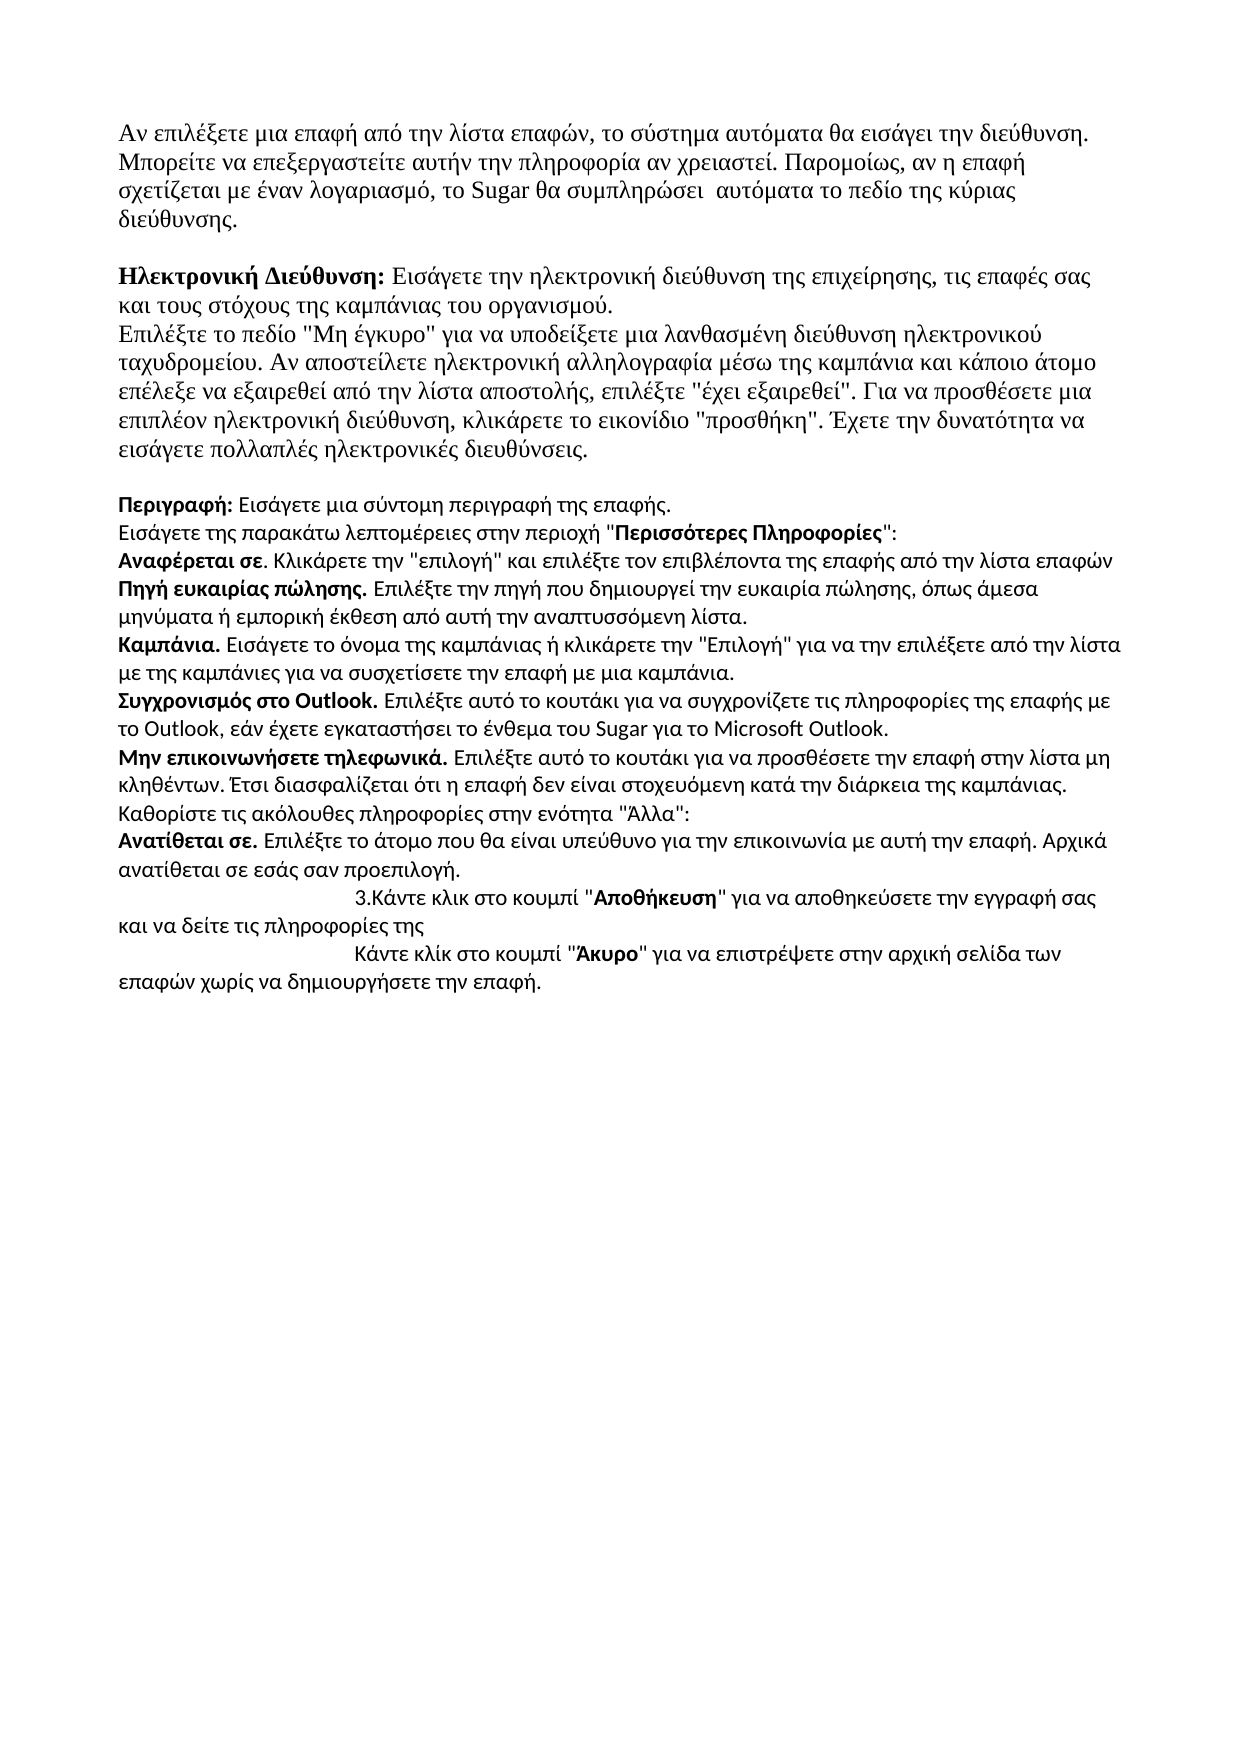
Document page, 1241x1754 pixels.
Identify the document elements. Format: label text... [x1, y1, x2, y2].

text Ανατίθεται σε. Επιλέξτε το άτομο που θα είναι υπεύθυνο για την επικοινωνία με αυτή την επαφή. Αρχικά ανατίθεται σε εσάς σαν προεπιλογή. [118, 827, 1122, 883]
text Αναφέρεται σε. Κλικάρετε την "επιλογή" και επιλέξτε τον επιβλέποντα της επαφής από την λίστα επαφών [118, 546, 1122, 574]
text 3.Κάντε κλικ στο κουμπί "Αποθήκευση" για να αποθηκεύσετε την εγγραφή σας και να δείτε τις πληροφορίες της [118, 883, 1122, 939]
text Περιγραφή: Εισάγετε μια σύντομη περιγραφή της επαφής. [118, 490, 1122, 518]
text Ηλεκτρονική Διεύθυνση: Εισάγετε την ηλεκτρονική διεύθυνση της επιχείρησης, τις επαφές σας και τους στόχους της καμπάνιας του οργανισμού. [118, 261, 1122, 319]
text Εισάγετε της παρακάτω λεπτομέρειες στην περιοχή "Περισσότερες Πληροφορίες": [118, 518, 1122, 546]
text Καθορίστε τις ακόλουθες πληροφορίες στην ενότητα "Άλλα": [118, 799, 1122, 827]
text Πηγή ευκαιρίας πώλησης. Επιλέξτε την πηγή που δημιουργεί την ευκαιρία πώλησης, όπως άμεσα μηνύματα ή εμπορική έκθεση από αυτή την αναπτυσσόμενη λίστα. [118, 574, 1122, 631]
text Μην επικοινωνήσετε τηλεφωνικά. Επιλέξτε αυτό το κουτάκι για να προσθέσετε την επαφή στην λίστα μη κληθέντων. Έτσι διασφαλίζεται ότι η επαφή δεν είναι στοχευόμενη κατά την διάρκεια της καμπάνιας. [118, 743, 1122, 799]
text Καμπάνια. Εισάγετε το όνομα της καμπάνιας ή κλικάρετε την "Επιλογή" για να την επιλέξετε από την λίστα με της καμπάνιες για να συσχετίσετε την επαφή με μια καμπάνια. [118, 631, 1122, 687]
text Αν επιλέξετε μια επαφή από την λίστα επαφών, το σύστημα αυτόματα θα εισάγει την διεύθυνση. Μπορείτε να επεξεργαστείτε αυτήν την πληροφορία αν χρειαστεί. Παρομοίως, αν η επαφή σχετίζεται με έναν λογαριασμό, το Sugar θα συμπληρώσει αυτόματα το πεδίο της κύριας διεύθυνσης. [118, 118, 1122, 233]
text Επιλέξτε το πεδίο "Μη έγκυρο" για να υποδείξετε μια λανθασμένη διεύθυνση ηλεκτρονικού ταχυδρομείου. Αν αποστείλετε ηλεκτρονική αλληλογραφία μέσω της καμπάνια και κάποιο άτομο επέλεξε να εξαιρεθεί από την λίστα αποστολής, επιλέξτε "έχει εξαιρεθεί". Για να προσθέσετε μια επιπλέον ηλεκτρονική διεύθυνση, κλικάρετε το εικονίδιο "προσθήκη". Έχετε την δυνατότητα να εισάγετε πολλαπλές ηλεκτρονικές διευθύνσεις. [118, 319, 1122, 462]
text Συγχρονισμός στο Outlook. Επιλέξτε αυτό το κουτάκι για να συγχρονίζετε τις πληροφορίες της επαφής με το Outlook, εάν έχετε εγκαταστήσει το ένθεμα του Sugar για το Microsoft Outlook. [118, 687, 1122, 743]
text Κάντε κλίκ στο κουμπί "Άκυρο" για να επιστρέψετε στην αρχική σελίδα των επαφών χωρίς να δημιουργήσετε την επαφή. [118, 939, 1122, 995]
